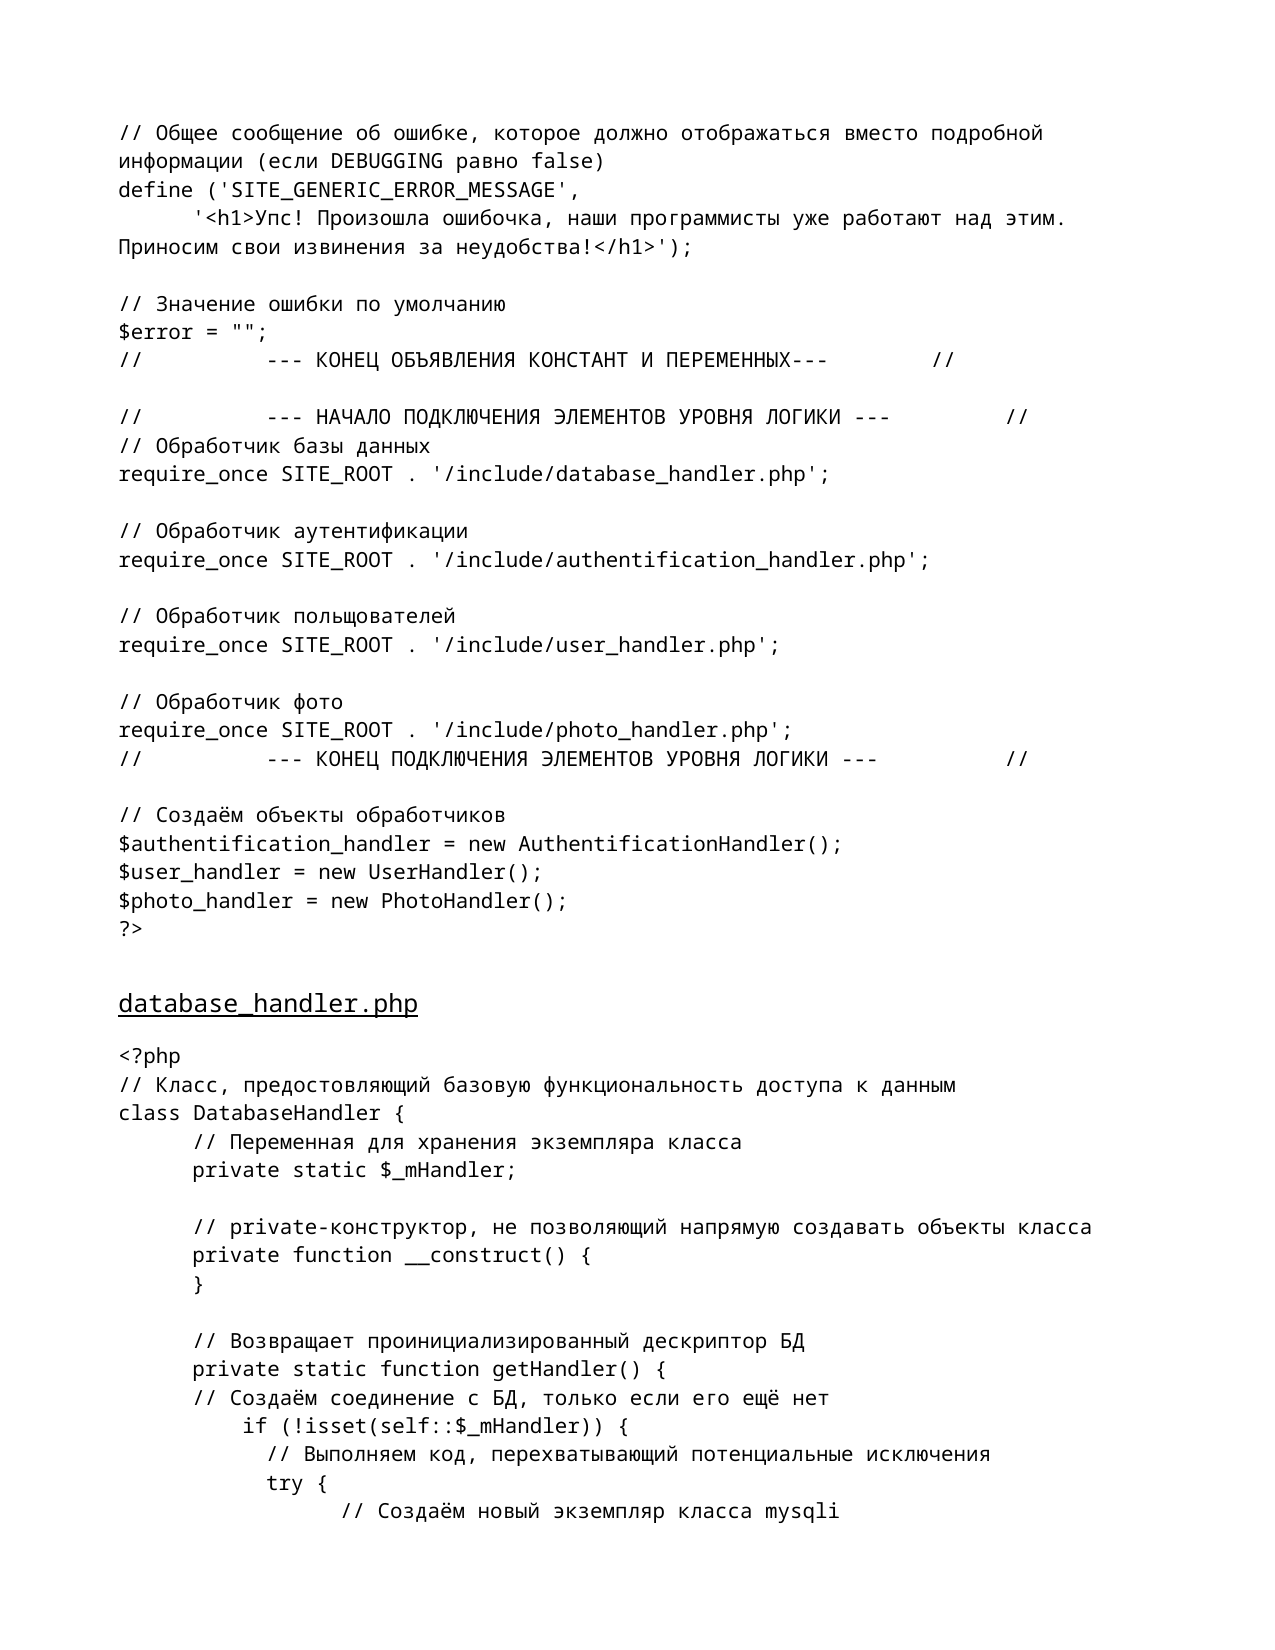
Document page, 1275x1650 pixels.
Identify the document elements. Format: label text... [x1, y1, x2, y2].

text if (!isset(self::$_mHandler)) { [118, 1411, 1157, 1439]
text // Обработчик фото [118, 687, 1157, 715]
text // Создаём новый экземпляр класса mysqli [118, 1496, 1157, 1525]
text // Создаём объекты обработчиков [118, 801, 1157, 829]
text private function __construct() { [118, 1241, 1157, 1269]
text // --- КОНЕЦ ПОДКЛЮЧЕНИЯ ЭЛЕМЕНТОВ УРОВНЯ ЛОГИКИ --- // [118, 744, 1157, 772]
text // --- НАЧАЛО ПОДКЛЮЧЕНИЯ ЭЛЕМЕНТОВ УРОВНЯ ЛОГИКИ --- // [118, 402, 1157, 431]
text $photo_handler = new PhotoHandler(); [118, 886, 1157, 914]
text ?> [118, 914, 1157, 943]
text // Создаём соединение с БД, только если его ещё нет [118, 1383, 1157, 1411]
text private static function getHandler() { [118, 1354, 1157, 1383]
text private static $_mHandler; [118, 1155, 1157, 1184]
text '<h1>Упс! Произошла ошибочка, наши программисты уже работают над этим. Приносим свои извинения за неудобства!</h1>'); [118, 203, 1157, 260]
text define ('SITE_GENERIC_ERROR_MESSAGE', [118, 175, 1157, 203]
text <?php [118, 1041, 1157, 1070]
text $error = ""; [118, 317, 1157, 346]
text // Обработчик аутентификации [118, 516, 1157, 545]
text // Обработчик базы данных [118, 431, 1157, 459]
text // Переменная для хранения экземпляра класса [118, 1127, 1157, 1155]
text $authentification_handler = new AuthentificationHandler(); [118, 829, 1157, 857]
text database_handler.php [118, 986, 1157, 1020]
text require_once SITE_ROOT . '/include/authentification_handler.php'; [118, 545, 1157, 573]
text // --- КОНЕЦ ОБЪЯВЛЕНИЯ КОНСТАНТ И ПЕРЕМЕННЫХ--- // [118, 346, 1157, 374]
text } [118, 1269, 1157, 1297]
text require_once SITE_ROOT . '/include/database_handler.php'; [118, 459, 1157, 488]
text // Возвращает проинициализированный дескриптор БД [118, 1326, 1157, 1354]
text // Класс, предостовляющий базовую функциональность доступа к данным [118, 1070, 1157, 1098]
text try { [118, 1468, 1157, 1496]
text class DatabaseHandler { [118, 1098, 1157, 1127]
text $user_handler = new UserHandler(); [118, 857, 1157, 886]
text // Значение ошибки по умолчанию [118, 289, 1157, 317]
text require_once SITE_ROOT . '/include/photo_handler.php'; [118, 715, 1157, 744]
text // private-конструктор, не позволяющий напрямую создавать объекты класса [118, 1212, 1157, 1241]
text // Выполняем код, перехватывающий потенциальные исключения [118, 1439, 1157, 1468]
text require_once SITE_ROOT . '/include/user_handler.php'; [118, 630, 1157, 658]
text // Общее сообщение об ошибке, которое должно отображаться вместо подробной информации (если DEBUGGING равно false) [118, 118, 1157, 175]
text // Обработчик польщователей [118, 602, 1157, 630]
